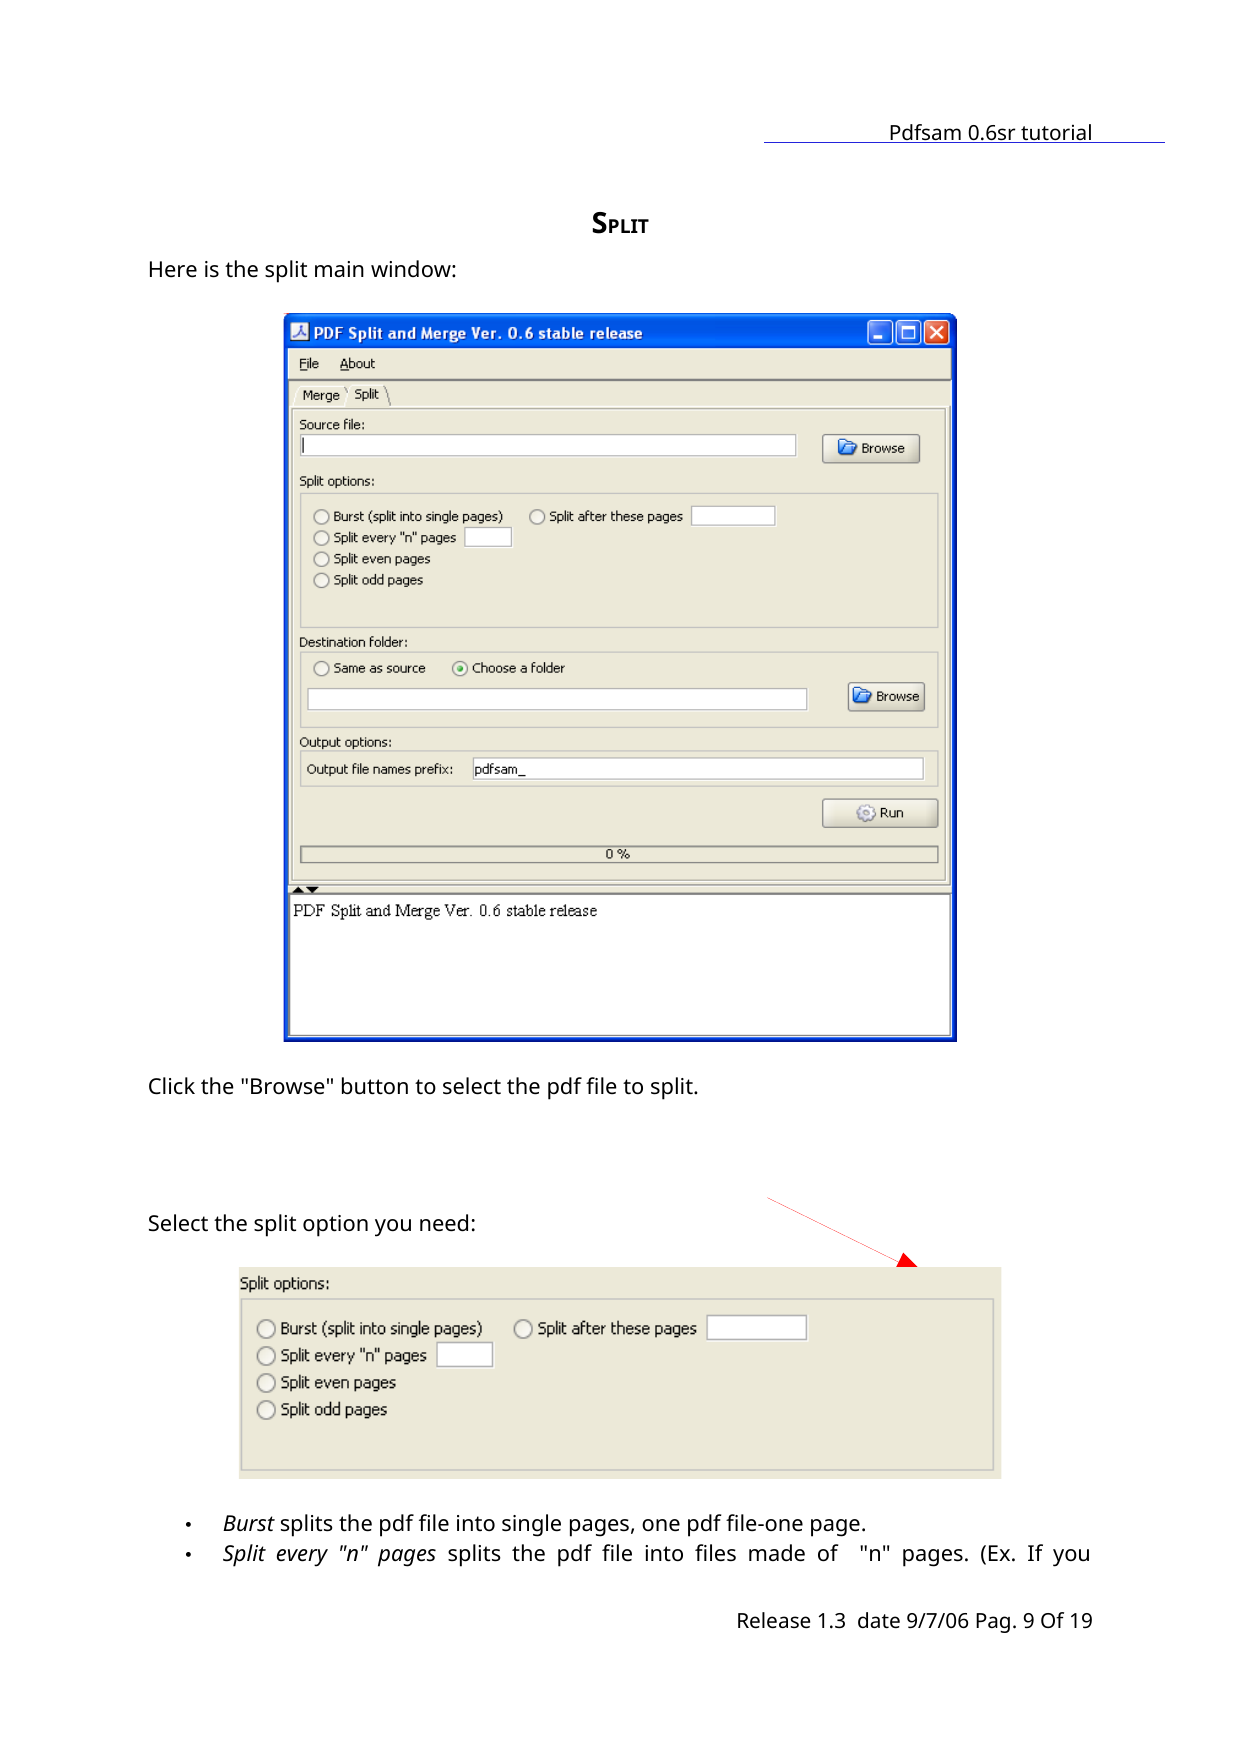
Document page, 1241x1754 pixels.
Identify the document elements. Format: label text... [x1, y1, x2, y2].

list Split every "n" pages splits the pdf file into files made of "n" pages. (Ex. If you [185, 1538, 1093, 1568]
text Select the split option you need: [148, 1208, 845, 1237]
list Burst splits the pdf file into single pages, one pdf file-one page. [185, 1508, 1093, 1538]
text [791, 1208, 1093, 1237]
picture [283, 313, 957, 1042]
text Click the "Browse" button to select the pdf file to split. [148, 1071, 1093, 1101]
text Split [148, 202, 1093, 242]
text Here is the split main window: [148, 254, 1093, 284]
